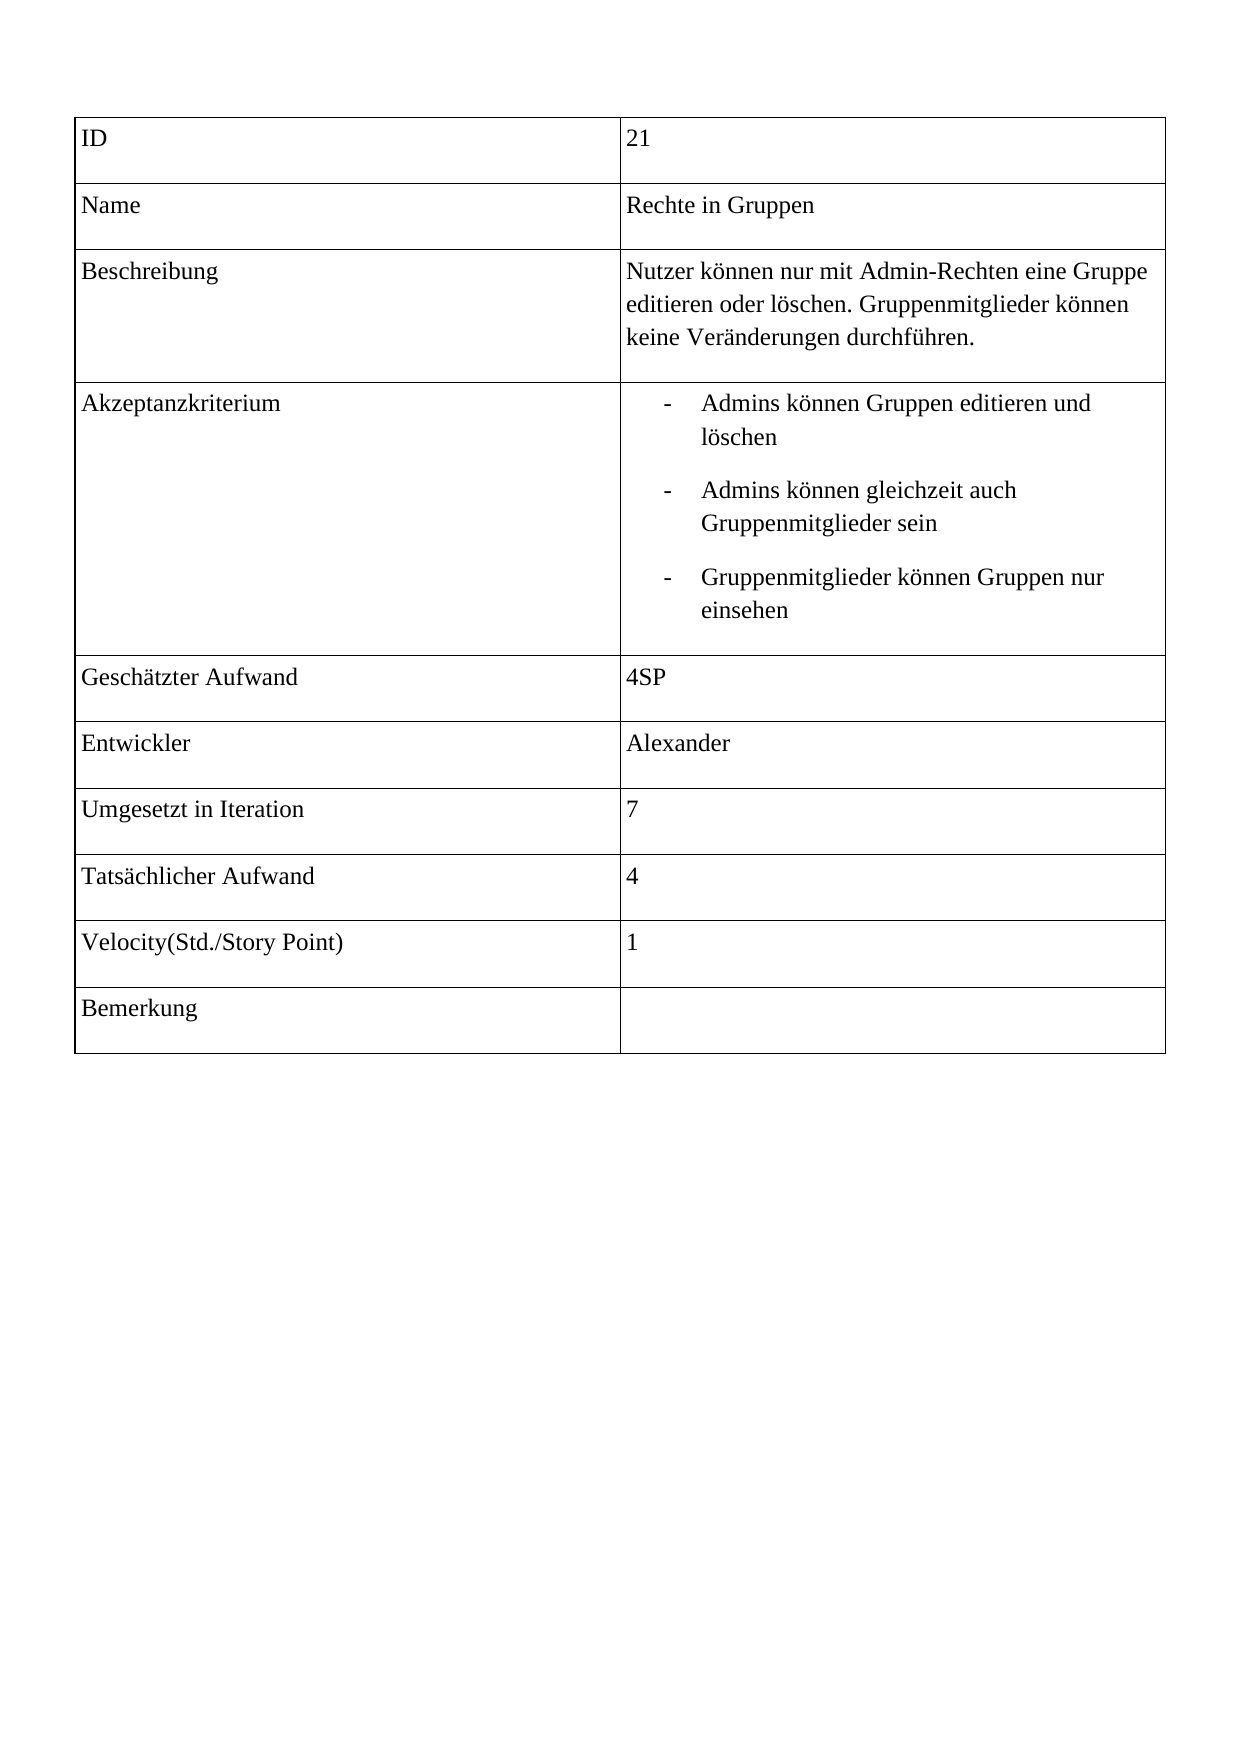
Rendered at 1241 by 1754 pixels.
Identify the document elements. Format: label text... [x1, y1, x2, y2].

table_cell Bemerkung [76, 988, 620, 1053]
table_cell Beschreibung [76, 250, 620, 382]
table_cell 1 [621, 921, 1165, 987]
table_header 21 [621, 118, 1165, 183]
table_cell 7 [621, 789, 1165, 854]
table_cell Alexander [621, 722, 1165, 788]
table_cell Nutzer können nur mit Admin-Rechten eine Gruppe editieren oder löschen. Gruppenmitglieder können keine Veränderungen durchführen. [621, 250, 1165, 382]
table_cell Entwickler [76, 722, 620, 788]
table_cell Umgesetzt in Iteration [76, 789, 620, 854]
table_cell Akzeptanzkriterium [76, 383, 620, 655]
table_cell Velocity(Std./Story Point) [76, 921, 620, 987]
table_cell 4 [621, 855, 1165, 920]
table_header ID [76, 118, 620, 183]
table_cell Tatsächlicher Aufwand [76, 855, 620, 920]
table_cell Rechte in Gruppen [621, 184, 1165, 249]
table_cell Admins können Gruppen editieren und löschen Admins können gleichzeit auch Gruppenmitglieder sein Gruppenmitglieder können Gruppen nur einsehen [621, 383, 1165, 655]
table_cell [621, 988, 1165, 1053]
table_cell Geschätzter Aufwand [76, 656, 620, 721]
table_cell Name [76, 184, 620, 249]
table_cell 4SP [621, 656, 1165, 721]
